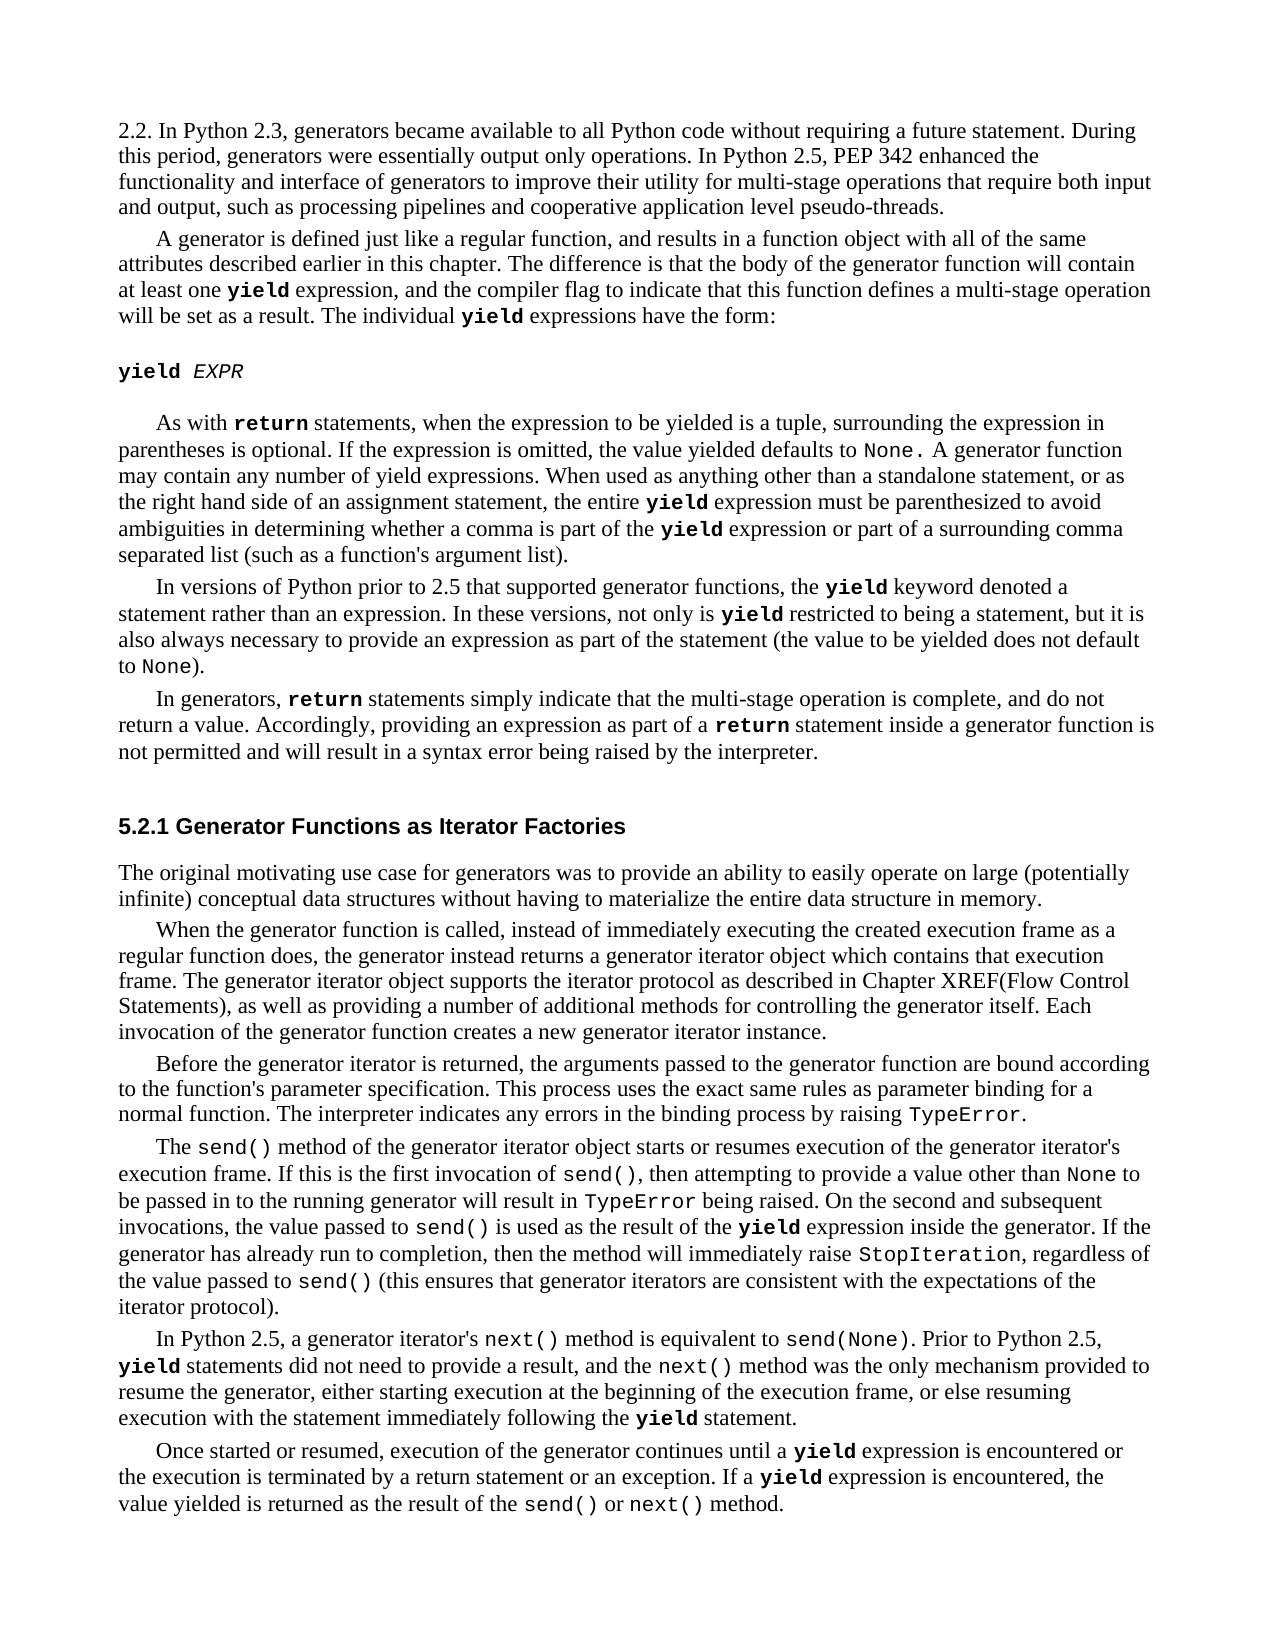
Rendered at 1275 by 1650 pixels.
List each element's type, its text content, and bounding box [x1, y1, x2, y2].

text In generators, return statements simply indicate that the multi-stage operation is complete, and do not return a value. Accordingly, providing an expression as part of a return statement inside a generator function is not permitted and will result in a syntax error being raised by the interpreter. [118, 686, 1157, 764]
text The send() method of the generator iterator object starts or resumes execution of the generator iterator's execution frame. If this is the first invocation of send(), then attempting to provide a value other than None to be passed in to the running generator will result in TypeError being raised. On the second and subsequent invocations, the value passed to send() is used as the result of the yield expression inside the generator. If the generator has already run to completion, then the method will immediately raise StopIteration, regardless of the value passed to send() (this ensures that generator iterators are consistent with the expectations of the iterator protocol). [118, 1134, 1157, 1320]
text 2.2. In Python 2.3, generators became available to all Python code without requiring a future statement. During this period, generators were essentially output only operations. In Python 2.5, PEP 342 enhanced the functionality and interface of generators to improve their utility for multi-stage operations that require both input and output, such as processing pipelines and cooperative application level pseudo-threads. [118, 118, 1157, 220]
text A generator is defined just like a regular function, and results in a function object with all of the same attributes described earlier in this chapter. The difference is that the body of the generator function will contain at least one yield expression, and the compiler flag to indicate that this function defines a multi-stage operation will be set as a result. The individual yield expressions have the form: [118, 226, 1157, 330]
text In Python 2.5, a generator iterator's next() method is equivalent to send(None). Prior to Python 2.5, yield statements did not need to provide a result, and the next() method was the only mechanism provided to resume the generator, either starting execution at the beginning of the execution frame, or else resuming execution with the statement immediately following the yield statement. [118, 1326, 1157, 1431]
text yield EXPR [118, 361, 1157, 385]
text Before the generator iterator is returned, the arguments passed to the generator function are bound according to the function's parameter specification. This process uses the exact same rules as parameter binding for a normal function. The interpreter indicates any errors in the binding process by raising TypeError. [118, 1051, 1157, 1128]
text In versions of Python prior to 2.5 that supported generator functions, the yield keyword denoted a statement rather than an expression. In these versions, not only is yield restricted to being a statement, but it is also always necessary to provide an expression as part of the statement (the value to be yielded does not default to None). [118, 574, 1157, 679]
text As with return statements, when the expression to be yielded is a tuple, surrounding the expression in parentheses is optional. If the expression is omitted, the value yielded defaults to None. A generator function may contain any number of yield expressions. When used as anything other than a standalone statement, or as the right hand side of an assignment statement, the entire yield expression must be parenthesized to avoid ambiguities in determining whether a comma is part of the yield expression or part of a surrounding comma separated list (such as a function's argument list). [118, 410, 1157, 568]
text When the generator function is called, instead of immediately executing the created execution frame as a regular function does, the generator instead returns a generator iterator object which contains that execution frame. The generator iterator object supports the iterator protocol as described in Chapter XREF(Flow Control Statements), as well as providing a number of additional methods for controlling the generator itself. Each invocation of the generator function creates a new generator iterator instance. [118, 917, 1157, 1044]
text Once started or resumed, execution of the generator continues until a yield expression is encountered or the execution is terminated by a return statement or an exception. If a yield expression is encountered, the value yielded is returned as the result of the send() or next() method. [118, 1438, 1157, 1518]
text The original motivating use case for generators was to provide an ability to easily operate on large (potentially infinite) conceptual data structures without having to materialize the entire data structure in memory. [118, 860, 1157, 911]
subtitle 5.2.1 Generator Functions as Iterator Factories [118, 808, 1157, 839]
